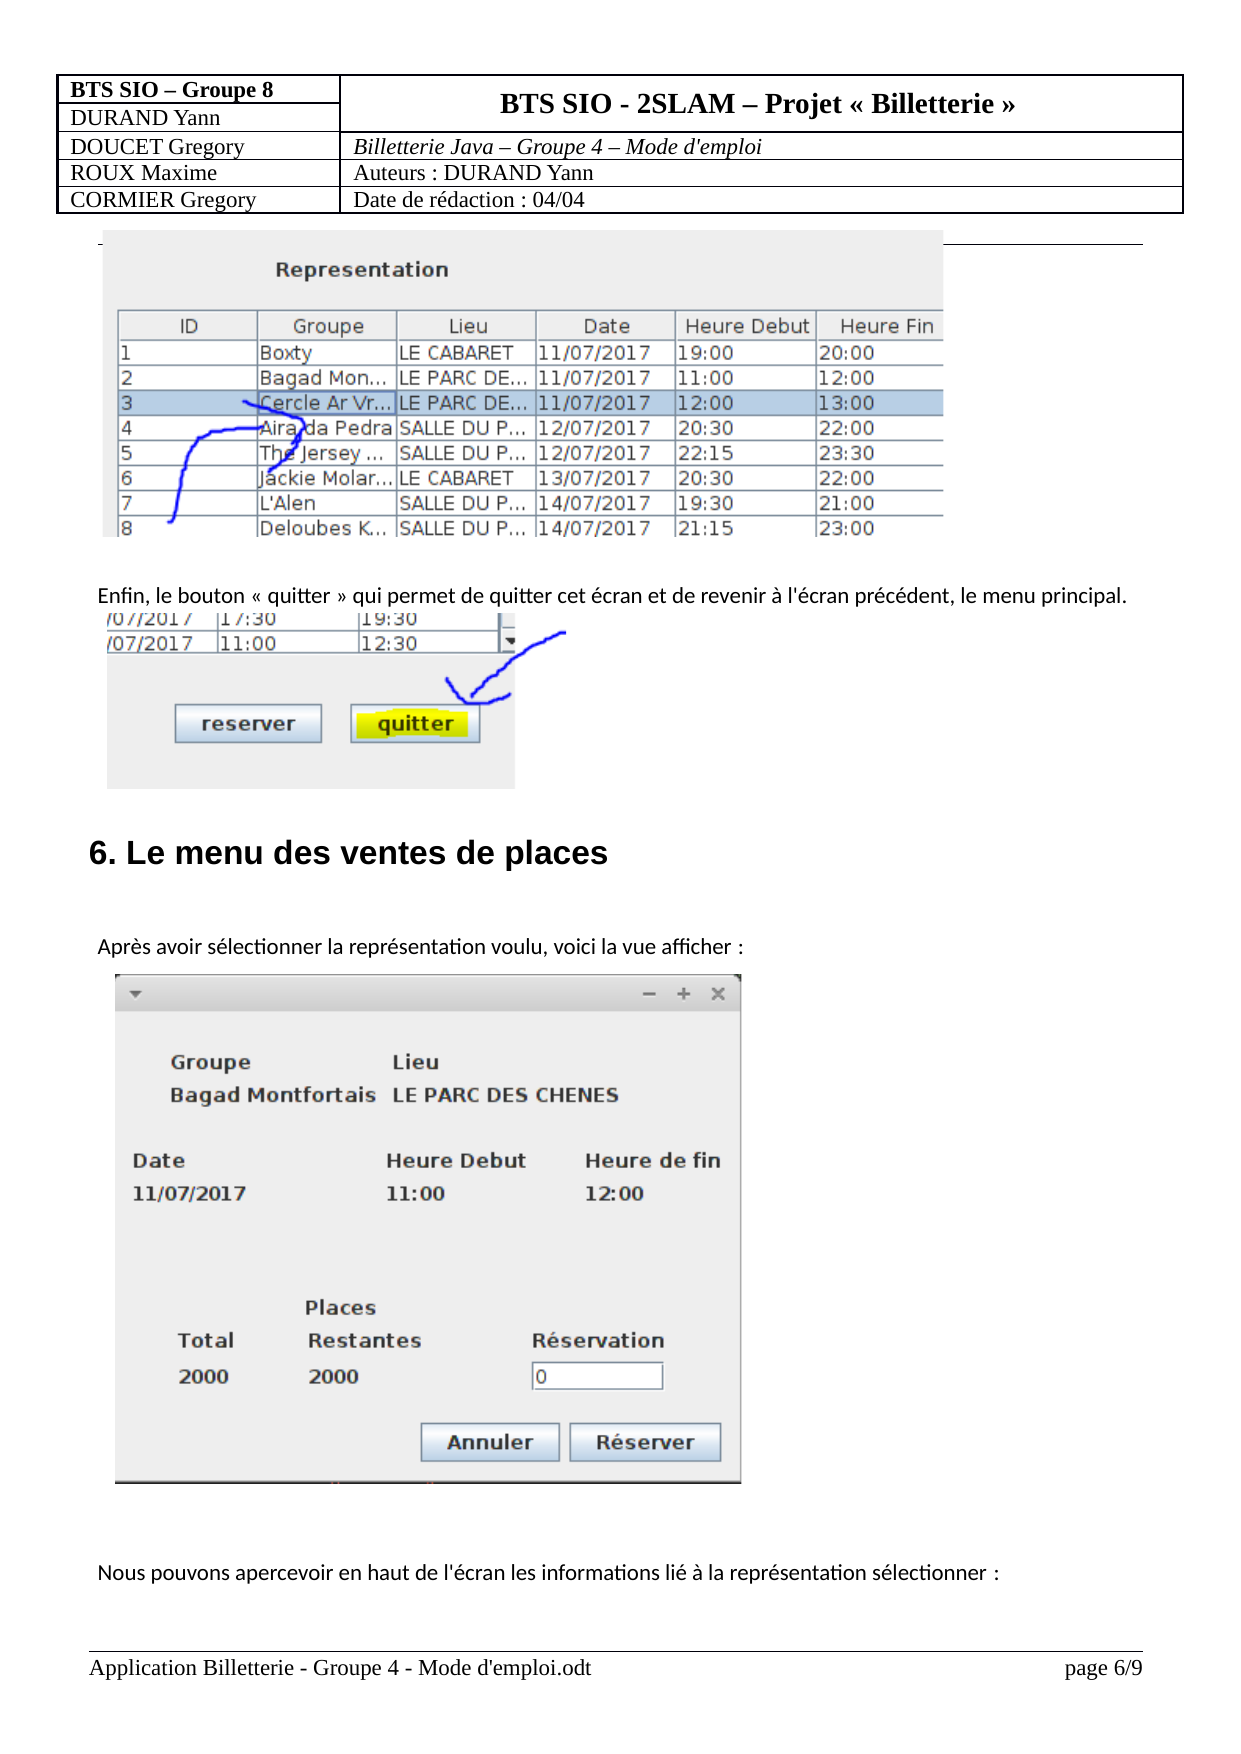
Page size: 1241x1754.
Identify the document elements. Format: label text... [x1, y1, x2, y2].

text Enfin, le bouton « quitter » qui permet de quitter cet écran et de revenir à l'écran précédent, le menu principal. [97, 582, 1143, 610]
text Nous pouvons apercevoir en haut de l'écran les informations lié à la représentation sélectionner : [97, 1558, 1143, 1586]
text Après avoir sélectionner la représentation voulu, voici la vue afficher : [97, 932, 1143, 960]
picture [115, 974, 742, 1484]
subtitle 6. Le menu des ventes de places [89, 833, 1152, 871]
picture [102, 230, 944, 537]
picture [107, 613, 567, 789]
